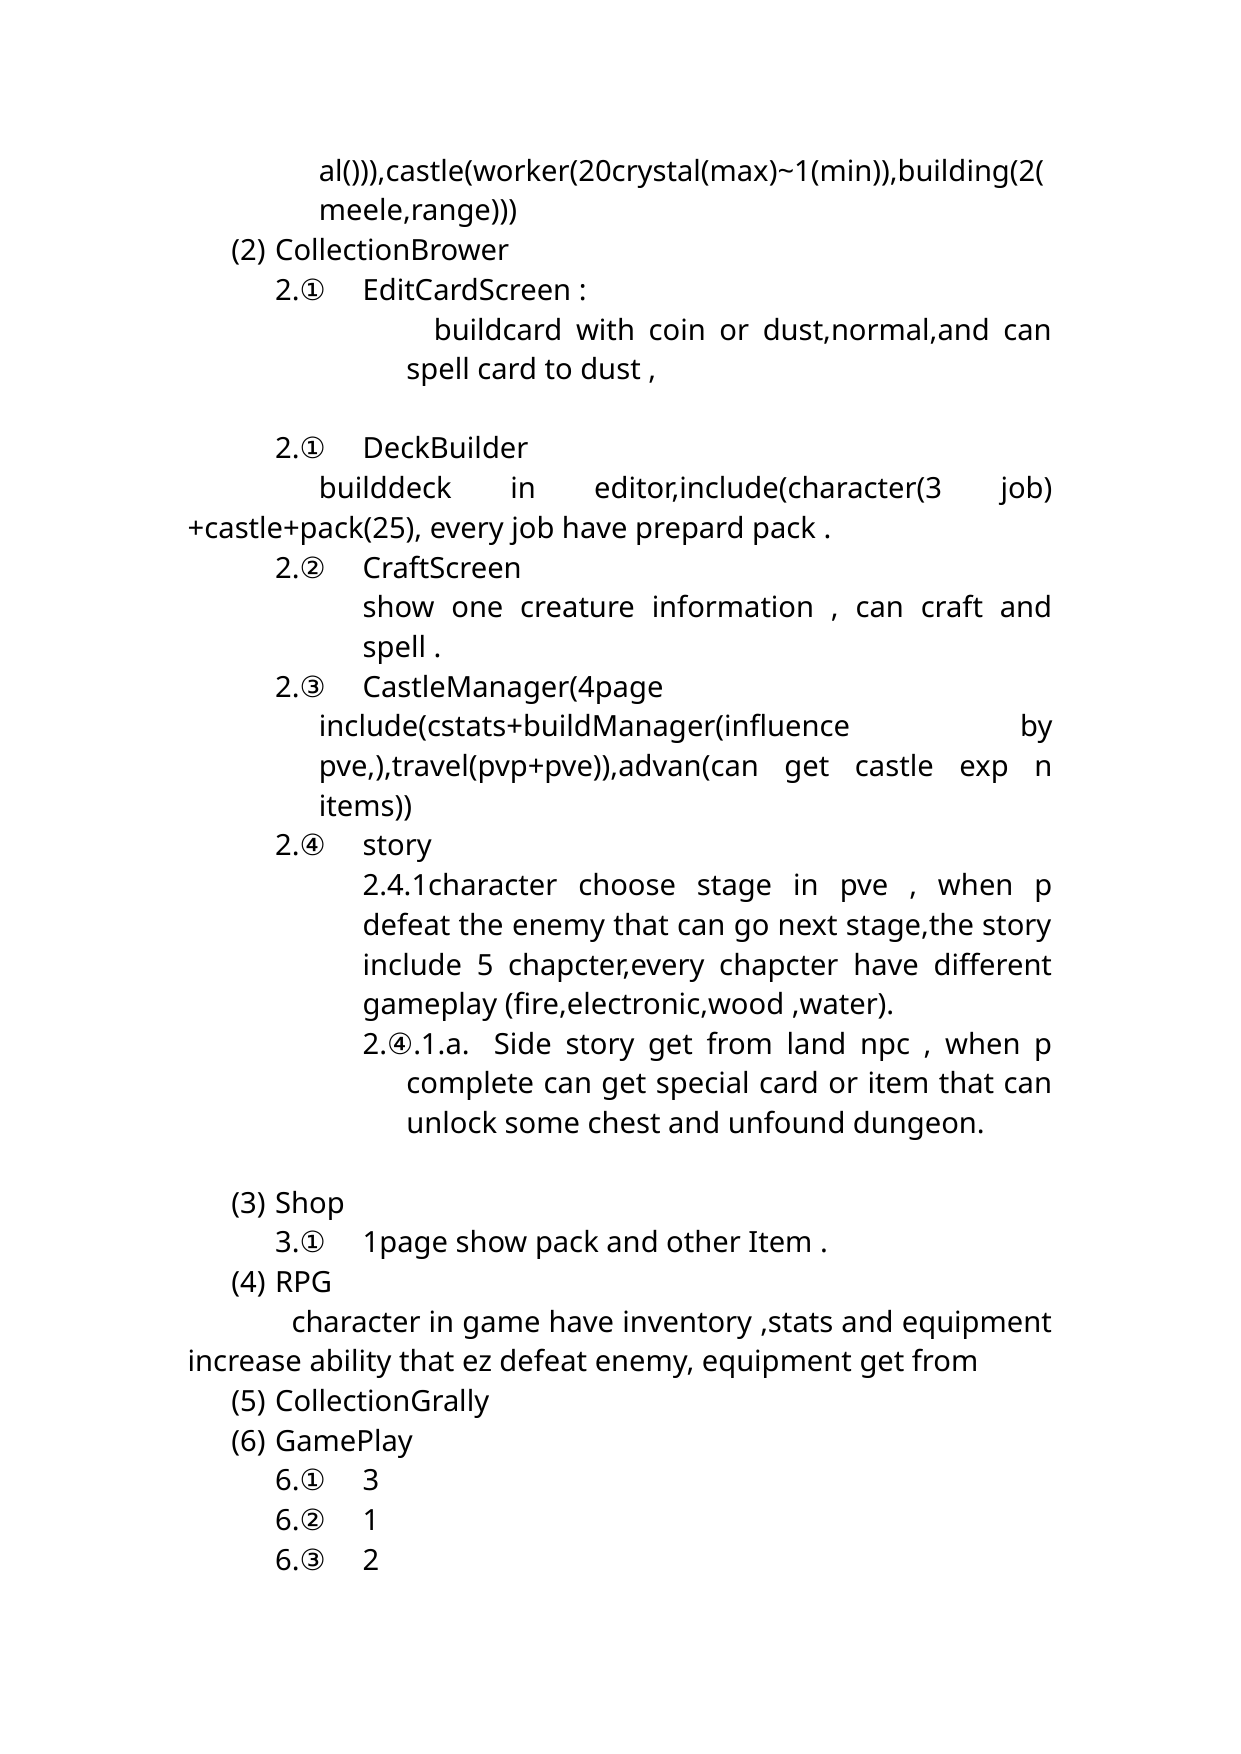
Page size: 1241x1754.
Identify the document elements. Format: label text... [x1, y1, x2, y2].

list 3 [275, 1460, 1053, 1499]
list al())),castle(worker(20crystal(max)~1(min)),building(2(meele,range))) [275, 150, 1053, 229]
list CollectionGrally [231, 1380, 1053, 1420]
list RPG [231, 1261, 1053, 1301]
list 2 [275, 1539, 1053, 1579]
list DeckBuilder [275, 428, 1053, 467]
list CastleManager(4page include(cstats+buildManager(influence by pve,),travel(pvp+pve)),advan(can get castle exp n items)) [275, 666, 1053, 825]
list EditCardScreen : [275, 269, 1053, 309]
list story [275, 825, 1053, 864]
list 1 [275, 1499, 1053, 1539]
list Shop [231, 1182, 1053, 1222]
list buildcard with coin or dust,normal,and can spell card to dust , [362, 309, 1053, 388]
list show one creature information , can craft and spell . [319, 587, 1053, 666]
list 1page show pack and other Item . [275, 1222, 1053, 1261]
list CraftScreen [275, 547, 1053, 587]
list 2.4.1character choose stage in pve , when p defeat the enemy that can go next stage,the story include 5 chapcter,every chapcter have different gameplay (fire,electronic,wood ,water). [319, 864, 1053, 1023]
list CollectionBrower [231, 229, 1053, 269]
list GamePlay [231, 1420, 1053, 1460]
text builddeck in editor,include(character(3 job)+castle+pack(25), every job have prepard pack . [187, 467, 1053, 547]
list Side story get from land npc , when p complete can get special card or item that can unlock some chest and unfound dungeon. [362, 1023, 1053, 1142]
text character in game have inventory ,stats and equipment increase ability that ez defeat enemy, equipment get from [187, 1301, 1053, 1380]
